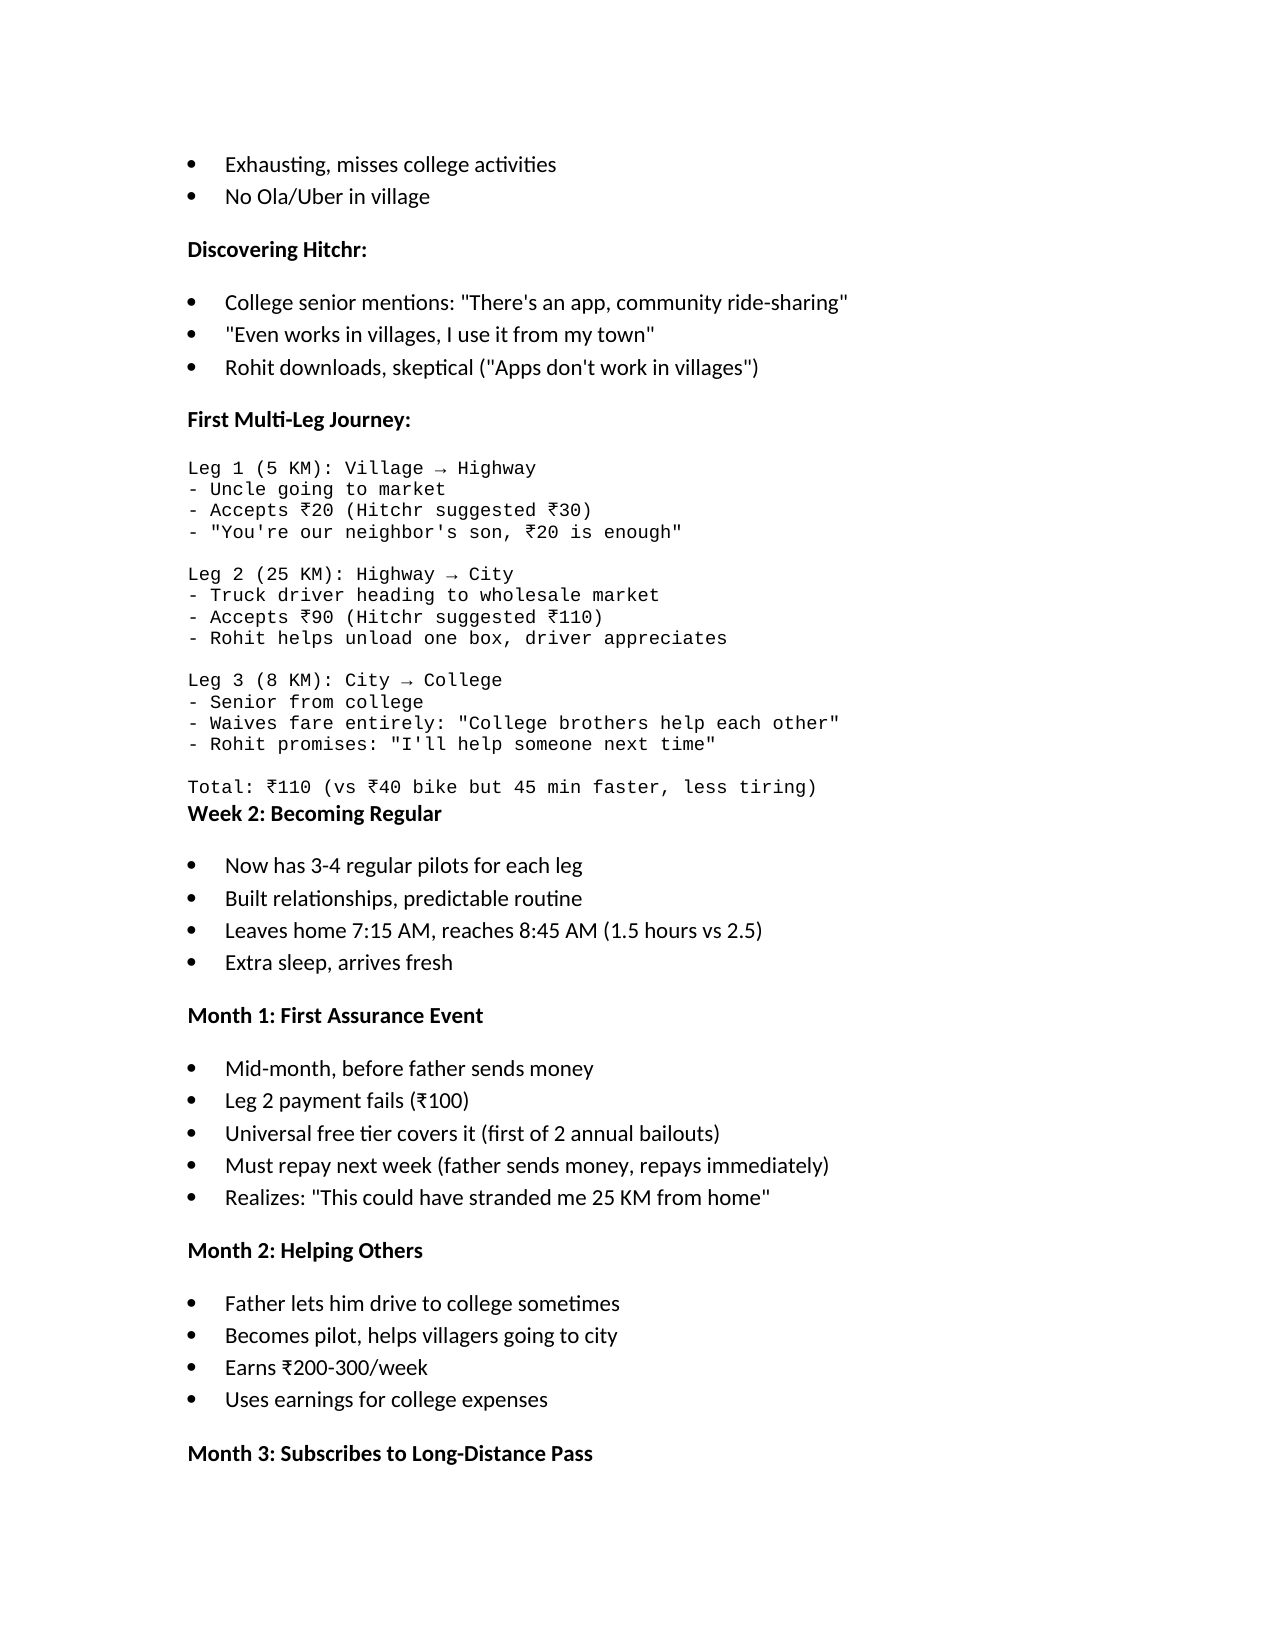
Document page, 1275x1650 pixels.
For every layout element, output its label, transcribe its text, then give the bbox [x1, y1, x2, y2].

list Now has 3-4 regular pilots for each leg [187, 852, 1087, 880]
list College senior mentions: "There's an app, community ride-sharing" [187, 288, 1087, 316]
text Leg 1 (5 KM): Village → Highway - Uncle going to market - Accepts ₹20 (Hitchr suggested ₹30) - "You're our neighbor's son, ₹20 is enough" Leg 2 (25 KM): Highway → City - Truck driver heading to wholesale market - Accepts ₹90 (Hitchr suggested ₹110) - Rohit helps unload one box, driver appreciates Leg 3 (8 KM): City → College - Senior from college - Waives fare entirely: "College brothers help each other" - Rohit promises: "I'll help someone next time" Total: ₹110 (vs ₹40 bike but 45 min faster, less tiring) [187, 459, 1087, 799]
list Earns ₹200-300/week [187, 1353, 1087, 1381]
list Rohit downloads, skeptical ("Apps don't work in villages") [187, 353, 1087, 381]
list Universal free tier covers it (first of 2 annual bailouts) [187, 1119, 1087, 1147]
list Uses earnings for college expenses [187, 1386, 1087, 1414]
list Mid-month, before father sends money [187, 1054, 1087, 1082]
list Built relationships, predictable routine [187, 884, 1087, 912]
list Must repay next week (father sends money, repays immediately) [187, 1151, 1087, 1179]
list "Even works in villages, I use it from my town" [187, 320, 1087, 348]
text First Multi-Leg Journey: [187, 406, 1087, 434]
list Father lets him drive to college sometimes [187, 1289, 1087, 1317]
list Becomes pilot, helps villagers going to city [187, 1321, 1087, 1349]
list No Ola/Uber in village [187, 182, 1087, 210]
text Month 2: Helping Others [187, 1236, 1087, 1264]
list Leg 2 payment fails (₹100) [187, 1086, 1087, 1114]
list Exhausting, misses college activities [187, 150, 1087, 178]
list Realizes: "This could have stranded me 25 KM from home" [187, 1183, 1087, 1211]
text Week 2: Becoming Regular [187, 799, 1087, 827]
list Leaves home 7:15 AM, reaches 8:45 AM (1.5 hours vs 2.5) [187, 916, 1087, 944]
text Discovering Hitchr: [187, 235, 1087, 263]
list Extra sleep, arrives fresh [187, 948, 1087, 976]
text Month 3: Subscribes to Long-Distance Pass [187, 1439, 1087, 1467]
text Month 1: First Assurance Event [187, 1001, 1087, 1029]
